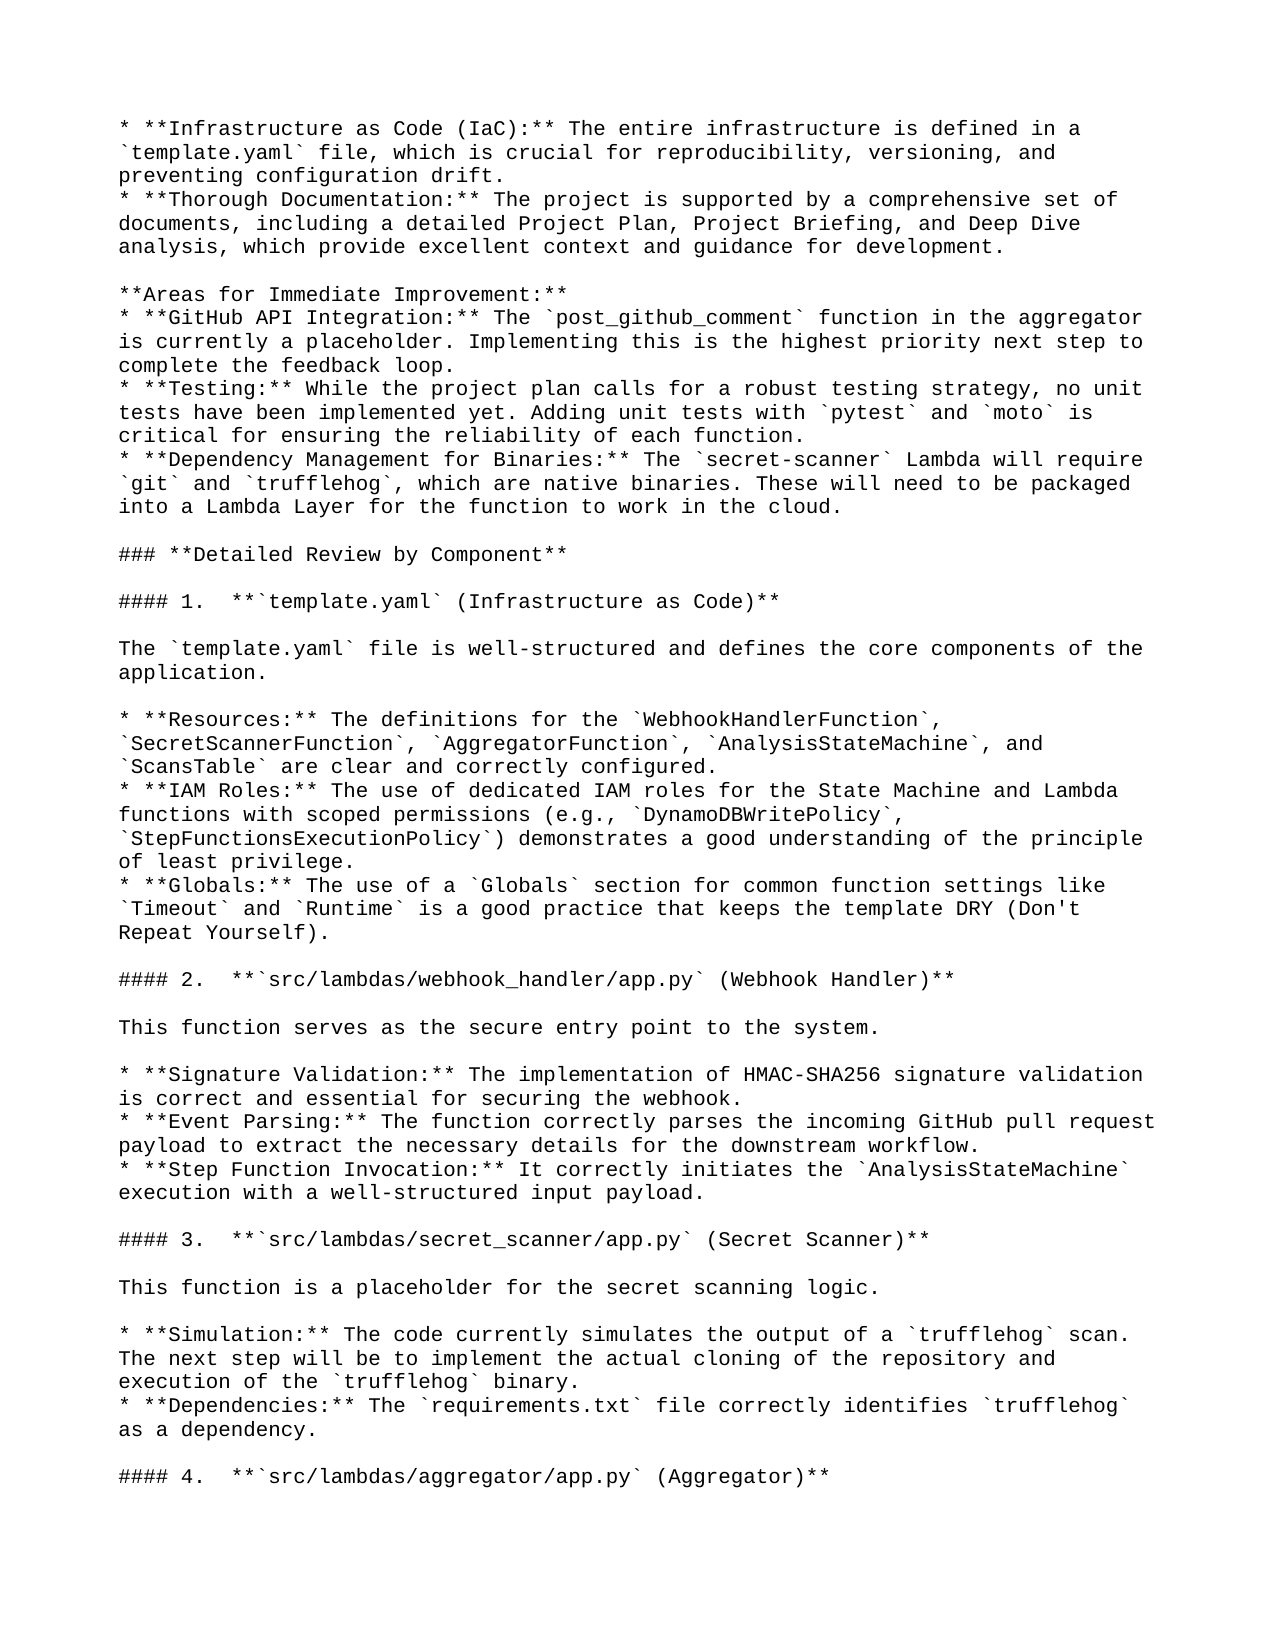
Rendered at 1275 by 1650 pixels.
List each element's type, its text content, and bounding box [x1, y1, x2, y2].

text * **Step Function Invocation:** It correctly initiates the `AnalysisStateMachine` execution with a well-structured input payload. [118, 1158, 1157, 1206]
text #### 2. **`src/lambdas/webhook_handler/app.py` (Webhook Handler)** [118, 969, 1157, 993]
text * **GitHub API Integration:** The `post_github_comment` function in the aggregator is currently a placeholder. Implementing this is the highest priority next step to complete the feedback loop. [118, 307, 1157, 378]
text * **Dependencies:** The `requirements.txt` file correctly identifies `trufflehog` as a dependency. [118, 1395, 1157, 1442]
text * **Testing:** While the project plan calls for a robust testing strategy, no unit tests have been implemented yet. Adding unit tests with `pytest` and `moto` is critical for ensuring the reliability of each function. [118, 378, 1157, 449]
text * **IAM Roles:** The use of dedicated IAM roles for the State Machine and Lambda functions with scoped permissions (e.g., `DynamoDBWritePolicy`, `StepFunctionsExecutionPolicy`) demonstrates a good understanding of the principle of least privilege. [118, 780, 1157, 875]
text * **Signature Validation:** The implementation of HMAC-SHA256 signature validation is correct and essential for securing the webhook. [118, 1064, 1157, 1111]
text * **Dependency Management for Binaries:** The `secret-scanner` Lambda will require `git` and `trufflehog`, which are native binaries. These will need to be packaged into a Lambda Layer for the function to work in the cloud. [118, 449, 1157, 520]
text * **Simulation:** The code currently simulates the output of a `trufflehog` scan. The next step will be to implement the actual cloning of the repository and execution of the `trufflehog` binary. [118, 1324, 1157, 1395]
text * **Infrastructure as Code (IaC):** The entire infrastructure is defined in a `template.yaml` file, which is crucial for reproducibility, versioning, and preventing configuration drift. [118, 118, 1157, 189]
text * **Resources:** The definitions for the `WebhookHandlerFunction`, `SecretScannerFunction`, `AggregatorFunction`, `AnalysisStateMachine`, and `ScansTable` are clear and correctly configured. [118, 709, 1157, 780]
text The `template.yaml` file is well-structured and defines the core components of the application. [118, 638, 1157, 686]
text #### 3. **`src/lambdas/secret_scanner/app.py` (Secret Scanner)** [118, 1229, 1157, 1253]
text #### 4. **`src/lambdas/aggregator/app.py` (Aggregator)** [118, 1466, 1157, 1489]
text **Areas for Immediate Improvement:** [118, 284, 1157, 307]
text ### **Detailed Review by Component** [118, 544, 1157, 567]
text * **Event Parsing:** The function correctly parses the incoming GitHub pull request payload to extract the necessary details for the downstream workflow. [118, 1111, 1157, 1158]
text This function is a placeholder for the secret scanning logic. [118, 1277, 1157, 1300]
text This function serves as the secure entry point to the system. [118, 1017, 1157, 1040]
text * **Globals:** The use of a `Globals` section for common function settings like `Timeout` and `Runtime` is a good practice that keeps the template DRY (Don't Repeat Yourself). [118, 875, 1157, 946]
text * **Thorough Documentation:** The project is supported by a comprehensive set of documents, including a detailed Project Plan, Project Briefing, and Deep Dive analysis, which provide excellent context and guidance for development. [118, 189, 1157, 260]
text #### 1. **`template.yaml` (Infrastructure as Code)** [118, 591, 1157, 615]
